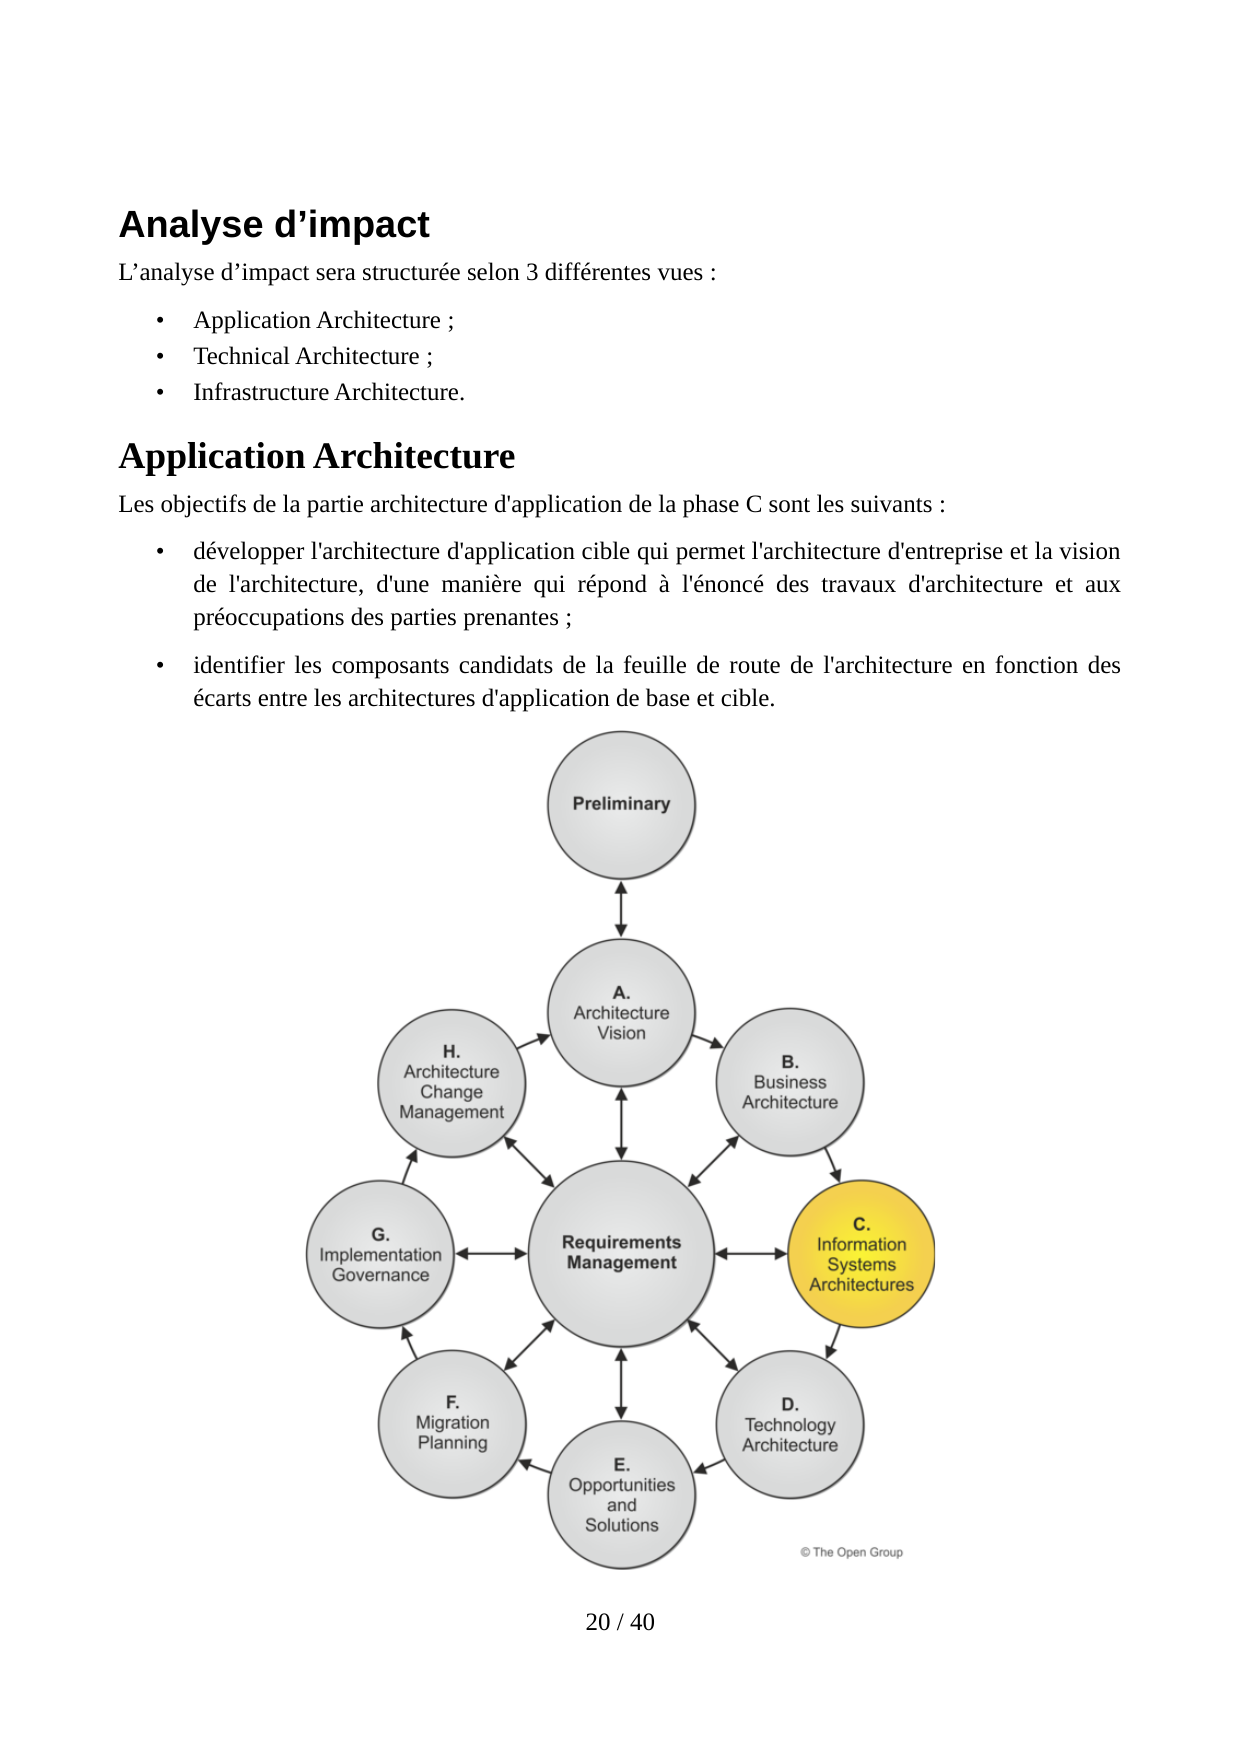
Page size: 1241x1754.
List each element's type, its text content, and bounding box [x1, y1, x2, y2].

list développer l'architecture d'application cible qui permet l'architecture d'entreprise et la vision de l'architecture, d'une manière qui répond à l'énoncé des travaux d'architecture et aux préoccupations des parties prenantes ; [156, 536, 1122, 631]
text L’analyse d’impact sera structurée selon 3 différentes vues : [118, 257, 1122, 286]
list Infrastructure Architecture. [156, 377, 1122, 405]
text Les objectifs de la partie architecture d'application de la phase C sont les suivants : [118, 489, 1122, 517]
list Technical Architecture ; [156, 341, 1122, 369]
list identifier les composants candidats de la feuille de route de l'architecture en fonction des écarts entre les architectures d'application de base et cible. [156, 650, 1122, 712]
list Application Architecture ; [156, 305, 1122, 334]
subtitle Application Architecture [118, 433, 1122, 476]
subtitle Analyse d’impact [118, 201, 1122, 245]
picture [305, 730, 936, 1570]
